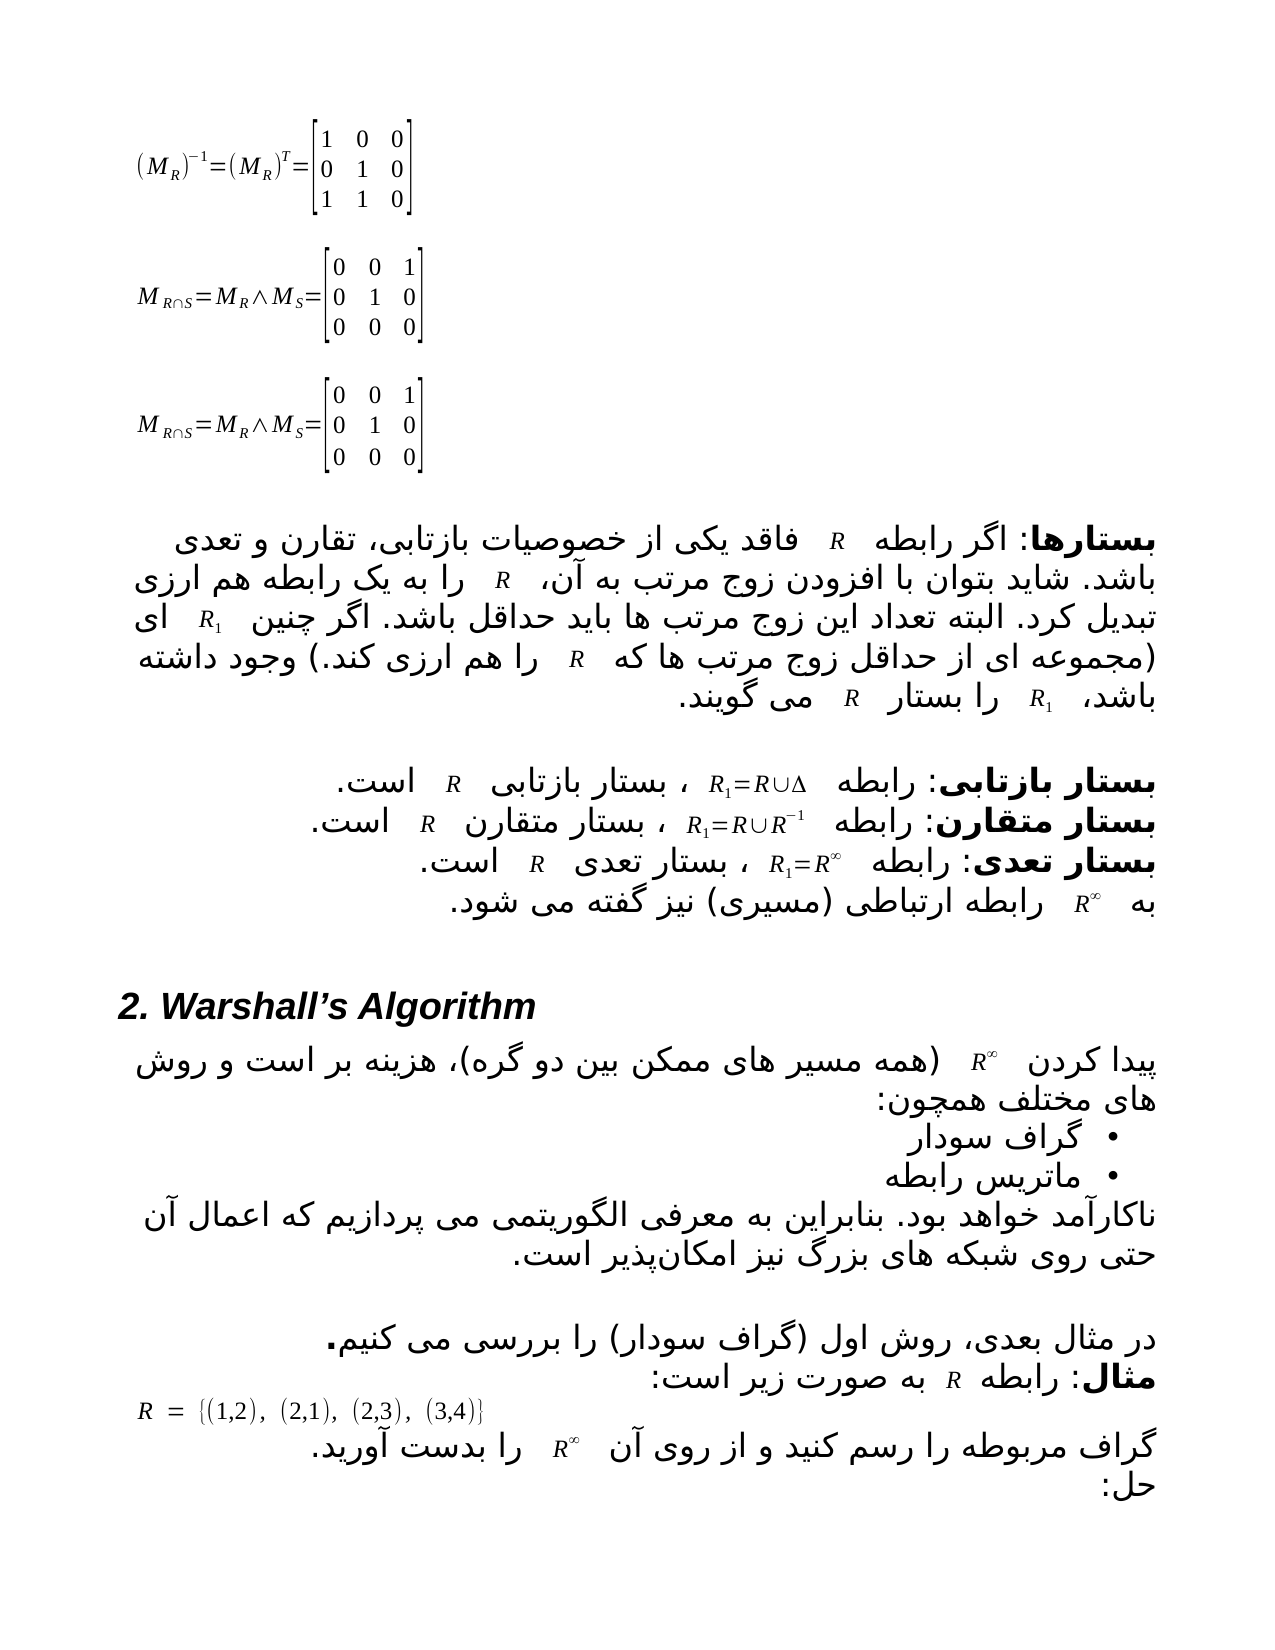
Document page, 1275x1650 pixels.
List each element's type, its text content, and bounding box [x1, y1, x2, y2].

text گراف مربوطه را رسم کنید و از روی آن را بدست آورید. [118, 1427, 1157, 1466]
text بستار متقارن: رابطه ، بستار متقارن است. [118, 802, 1157, 842]
subtitle 2. Warshall’s Algorithm [118, 984, 1157, 1028]
text مثال: رابطهبه صورت زیر است: [118, 1358, 1157, 1397]
list ماتریس رابطه [118, 1157, 1119, 1196]
text ناکارآمد خواهد بود. بنابراین به معرفی الگوریتمی می پردازیم که اعمال آن حتی روی شبکه های بزرگ نیز امکان‌پذیر است. [118, 1196, 1157, 1273]
text بستارها: اگر رابطه فاقد یکی از خصوصیات بازتابی، تقارن و تعدی باشد. شاید بتوان با افزودن زوج مرتب به آن، را به یک رابطه هم ارزی تبدیل کرد. البته تعداد این زوج مرتب ها باید حداقل باشد. اگر چنین ای (مجموعه ای از حداقل زوج مرتب ها که را هم ارزی کند.) وجود داشته باشد، را بستار می گویند. [118, 519, 1157, 716]
list گراف سودار [118, 1118, 1119, 1157]
text به رابطه ارتباطی (مسیری) نیز گفته می شود. [118, 882, 1157, 921]
text بستار بازتابی: رابطه ، بستار بازتابی است. [118, 762, 1157, 802]
text حل: [118, 1466, 1157, 1504]
text پیدا کردن (همه مسیر های ممکن بین دو گره)، هزینه بر است و روش های مختلف همچون: [118, 1040, 1157, 1118]
text در مثال بعدی، روش اول (گراف سودار) را بررسی می کنیم. [118, 1319, 1157, 1358]
text بستار تعدی: رابطه ، بستار تعدی است. [118, 842, 1157, 882]
